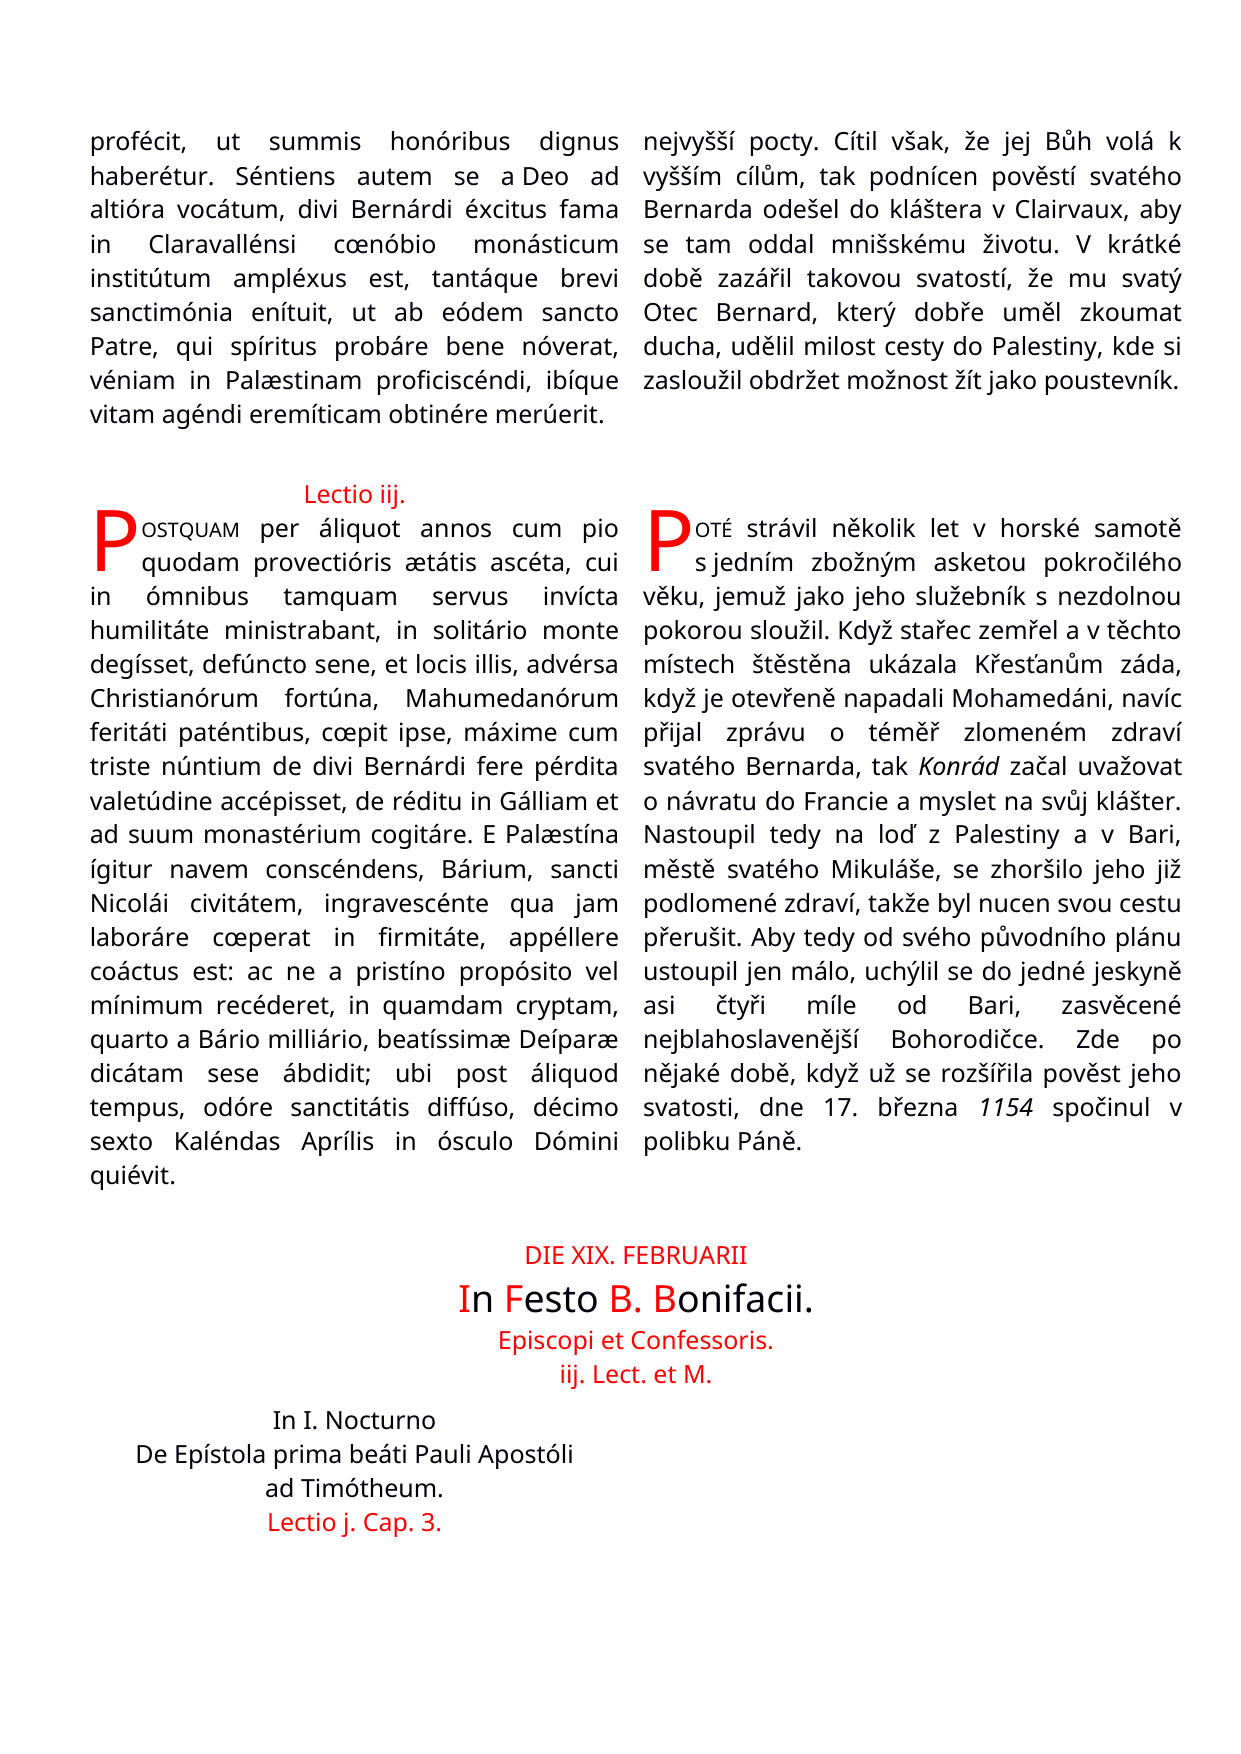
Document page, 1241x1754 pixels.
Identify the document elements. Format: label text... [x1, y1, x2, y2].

table_cell nejvyšší pocty. Cítil však, že jej Bůh volá k vyšším cílům, tak podnícen pověstí svatého Bernarda odešel do kláštera v Clairvaux, aby se tam oddal mnišskému životu. V krátké době zazářil takovou svatostí, že mu svatý Otec Bernard, který dobře uměl zkoumat ducha, udělil milost cesty do Palestiny, kde si zasloužil obdržet možnost žít jako poustevník. [631, 118, 1194, 471]
table_cell DIE XIX. FEBRUARII In Festo B. Bonifacii. Episcopi et Confessoris. iij. Lect. et M. [78, 1232, 1194, 1397]
table_cell In I. Nocturno De Epístola prima beáti Pauli Apostóli ad Timótheum. Lectio j. Cap. 3. Fidélis sermo: Si quis Episcopátum desíderat, bonum opus desíderat. Opórtet ergo Epíscopum irreprehensíbilem esse, uníus uxóris virum, sóbrium, prudéntem, ornátum, pudicum, hospitálem doctórem‚ non vinoléntum, non percussórem, sed modéstum: non litigiósum, non cúpidum, sed suæ dómui bene præpósitum: fílios habéntem súbditos cum omni castitáte. [78, 1397, 631, 1545]
table_cell profécit, ut summis honóribus dignus haberétur. Séntiens autem se a Deo ad altióra vocátum, divi Bernárdi éxcitus fama in Claravallénsi cœnóbio monásticum institútum ampléxus est, tantáque brevi sanctimónia enítuit, ut ab eódem sancto Patre, qui spíritus probáre bene nóverat, véniam in Palæstinam proficiscéndi, ibíque vitam agéndi eremíticam obtinére merúerit. [78, 118, 631, 471]
table_cell Lectio iij. Postquam per áliquot annos cum pio quodam provectióris ætátis ascéta, cui in ómnibus tamquam servus invícta humilitáte ministrabant, in solitário monte degísset, defúncto sene, et locis illis, advérsa Christianórum fortúna, Mahumedanórum feritáti paténtibus, cœpit ipse, máxime cum triste núntium de divi Bernárdi fere pérdita valetúdine accépisset, de réditu in Gálliam et ad suum monastérium cogitáre. E Palæstína ígitur navem conscéndens‚ Bárium, sancti Nicolái civitátem, ingravescénte qua jam laboráre cœperat in firmitáte‚ appéllere coáctus est: ac ne a pristíno propósito vel mínimum recéderet, in quamdam cryptam, quarto a Bário milliário, beatíssimæ Deíparæ dicátam sese ábdidit; ubi post áliquod tempus, odóre sanctitátis diffúso, décimo sexto Kaléndas Aprílis in ósculo Dómini quiévit. [78, 471, 631, 1232]
table_cell Poté strávil několik let v horské samotě s jedním zbožným asketou pokročilého věku, jemuž jako jeho služebník s nezdolnou pokorou sloužil. Když stařec zemřel a v těchto místech štěstěna ukázala Křesťanům záda, když je otevřeně napadali Mohamedáni, navíc přijal zprávu o téměř zlomeném zdraví svatého Bernarda, tak Konrád začal uvažovat o návratu do Francie a myslet na svůj klášter. Nastoupil tedy na loď z Palestiny a v Bari, městě svatého Mikuláše, se zhoršilo jeho již podlomené zdraví, takže byl nucen svou cestu přerušit. Aby tedy od svého původního plánu ustoupil jen málo, uchýlil se do jedné jeskyně asi čtyři míle od Bari, zasvěcené nejblahoslavenější Bohorodičce. Zde po nějaké době, když už se rozšířila pověst jeho svatosti, dne 17. března 1154 spočinul v polibku Páně. [631, 471, 1194, 1232]
table_cell [631, 1397, 1194, 1545]
